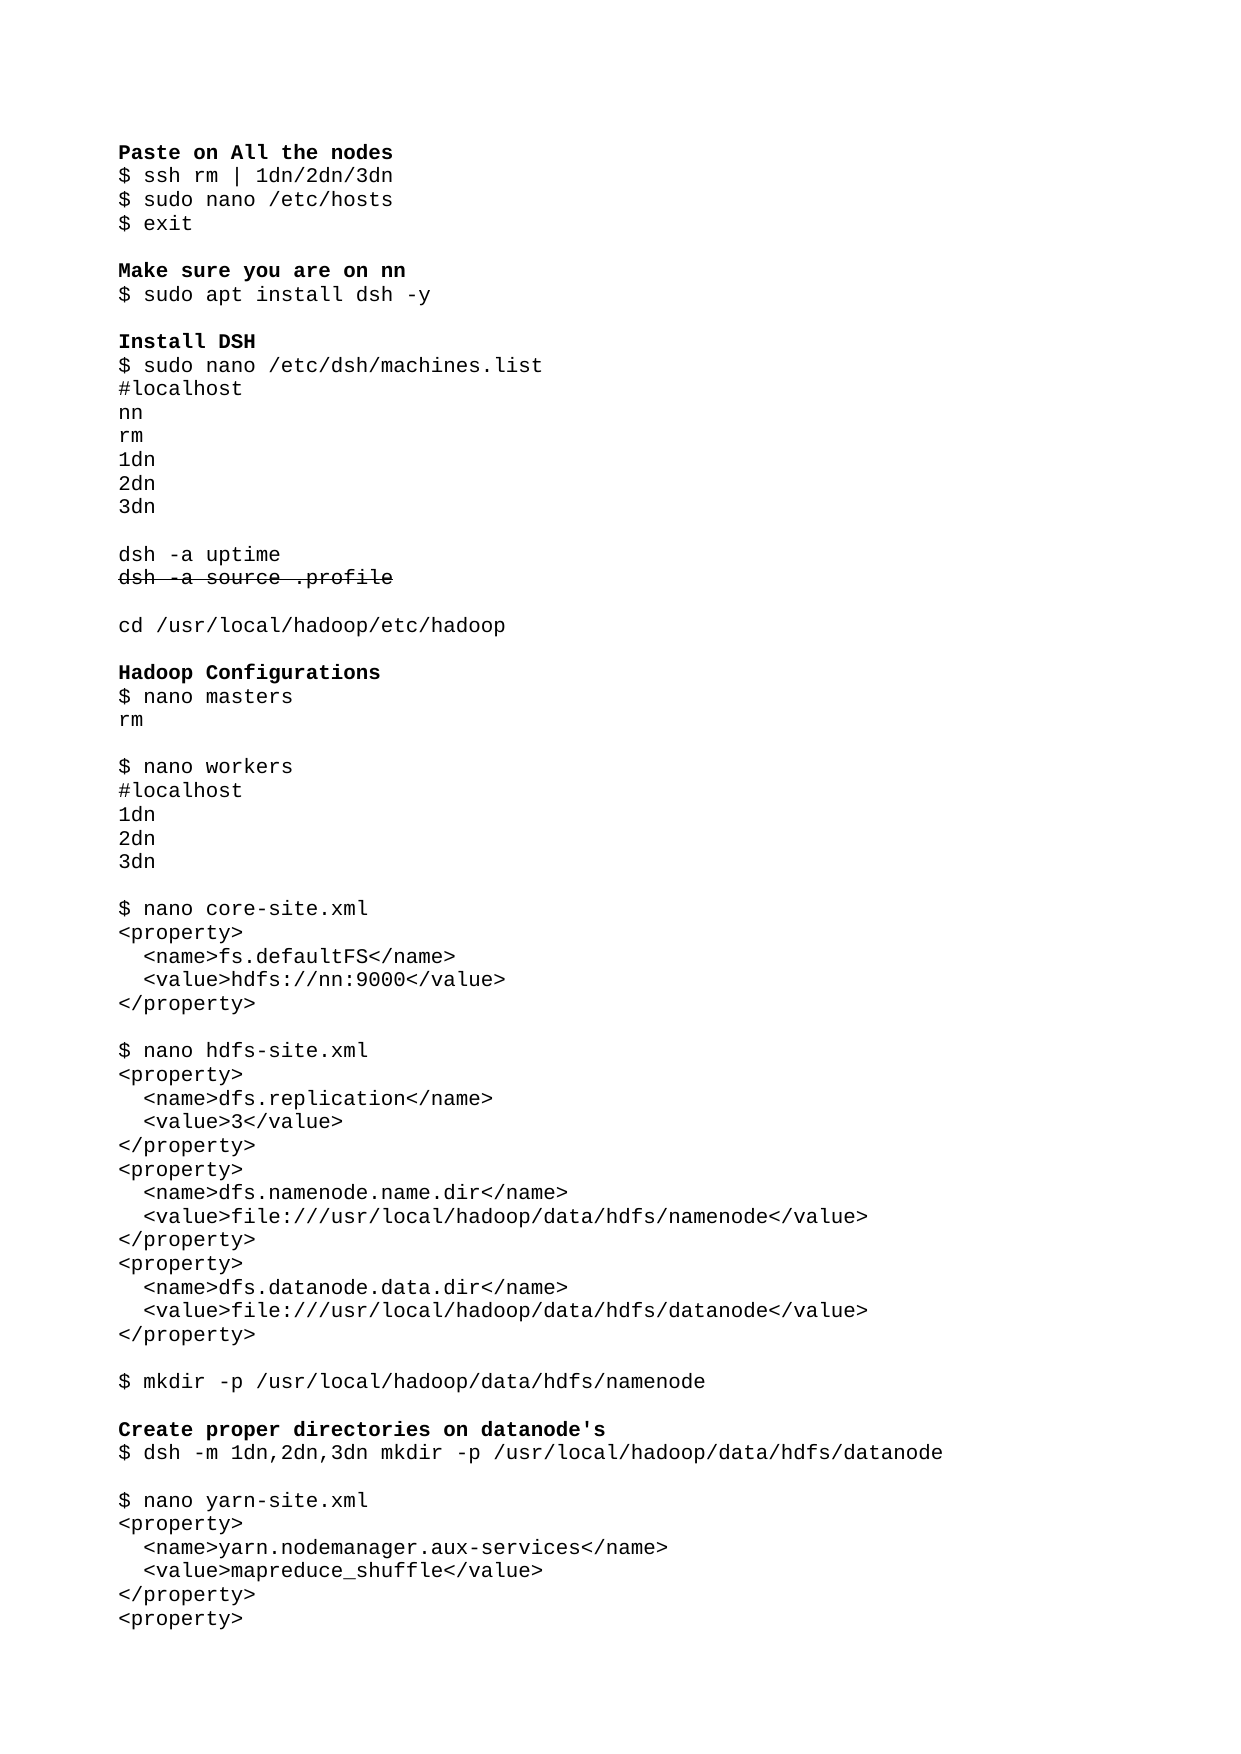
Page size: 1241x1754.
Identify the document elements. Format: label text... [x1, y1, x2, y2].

text rm [118, 426, 1122, 449]
text #localhost [118, 780, 1122, 804]
text Create proper directories on datanode's [118, 1419, 1122, 1442]
text 1dn [118, 804, 1122, 827]
text <value>3</value> [118, 1111, 1122, 1135]
text <property> [118, 1513, 1122, 1537]
text dsh -a uptime [118, 544, 1122, 567]
text <property> [118, 1608, 1122, 1631]
text Install DSH [118, 331, 1122, 354]
text </property> [118, 993, 1122, 1017]
text $ nano yarn-site.xml [118, 1489, 1122, 1513]
text Hadoop Configurations [118, 662, 1122, 686]
text <property> [118, 1064, 1122, 1088]
text </property> [118, 1135, 1122, 1158]
text $ nano core-site.xml [118, 898, 1122, 922]
text $ sudo nano /etc/hosts [118, 189, 1122, 213]
text $ sudo apt install dsh -y [118, 284, 1122, 307]
text <value>file:///usr/local/hadoop/data/hdfs/namenode</value> [118, 1206, 1122, 1229]
text dsh -a source .profile [118, 567, 1122, 591]
text $ nano masters [118, 686, 1122, 709]
text cd /usr/local/hadoop/etc/hadoop [118, 615, 1122, 638]
text $ ssh rm | 1dn/2dn/3dn [118, 165, 1122, 189]
text 3dn [118, 851, 1122, 875]
text <property> [118, 1253, 1122, 1277]
text <name>dfs.namenode.name.dir</name> [118, 1182, 1122, 1206]
text <property> [118, 1158, 1122, 1182]
text nn [118, 402, 1122, 426]
text $ nano workers [118, 757, 1122, 780]
text Make sure you are on nn [118, 260, 1122, 284]
text rm [118, 709, 1122, 733]
text 3dn [118, 496, 1122, 520]
text </property> [118, 1229, 1122, 1253]
text <name>yarn.nodemanager.aux-services</name> [118, 1537, 1122, 1561]
text <value>mapreduce_shuffle</value> [118, 1561, 1122, 1584]
text <name>fs.defaultFS</name> [118, 946, 1122, 969]
text </property> [118, 1584, 1122, 1608]
text $ nano hdfs-site.xml [118, 1040, 1122, 1064]
text <name>dfs.replication</name> [118, 1088, 1122, 1111]
text <property> [118, 922, 1122, 946]
text 1dn [118, 449, 1122, 473]
text $ sudo nano /etc/dsh/machines.list [118, 354, 1122, 378]
text $ dsh -m 1dn,2dn,3dn mkdir -p /usr/local/hadoop/data/hdfs/datanode [118, 1442, 1122, 1466]
text 2dn [118, 473, 1122, 496]
text <value>hdfs://nn:9000</value> [118, 969, 1122, 993]
text <value>file:///usr/local/hadoop/data/hdfs/datanode</value> [118, 1300, 1122, 1324]
text Paste on All the nodes [118, 142, 1122, 165]
text <name>dfs.datanode.data.dir</name> [118, 1277, 1122, 1300]
text 2dn [118, 827, 1122, 851]
text $ exit [118, 213, 1122, 236]
text #localhost [118, 378, 1122, 402]
text </property> [118, 1324, 1122, 1348]
text $ mkdir -p /usr/local/hadoop/data/hdfs/namenode [118, 1371, 1122, 1395]
